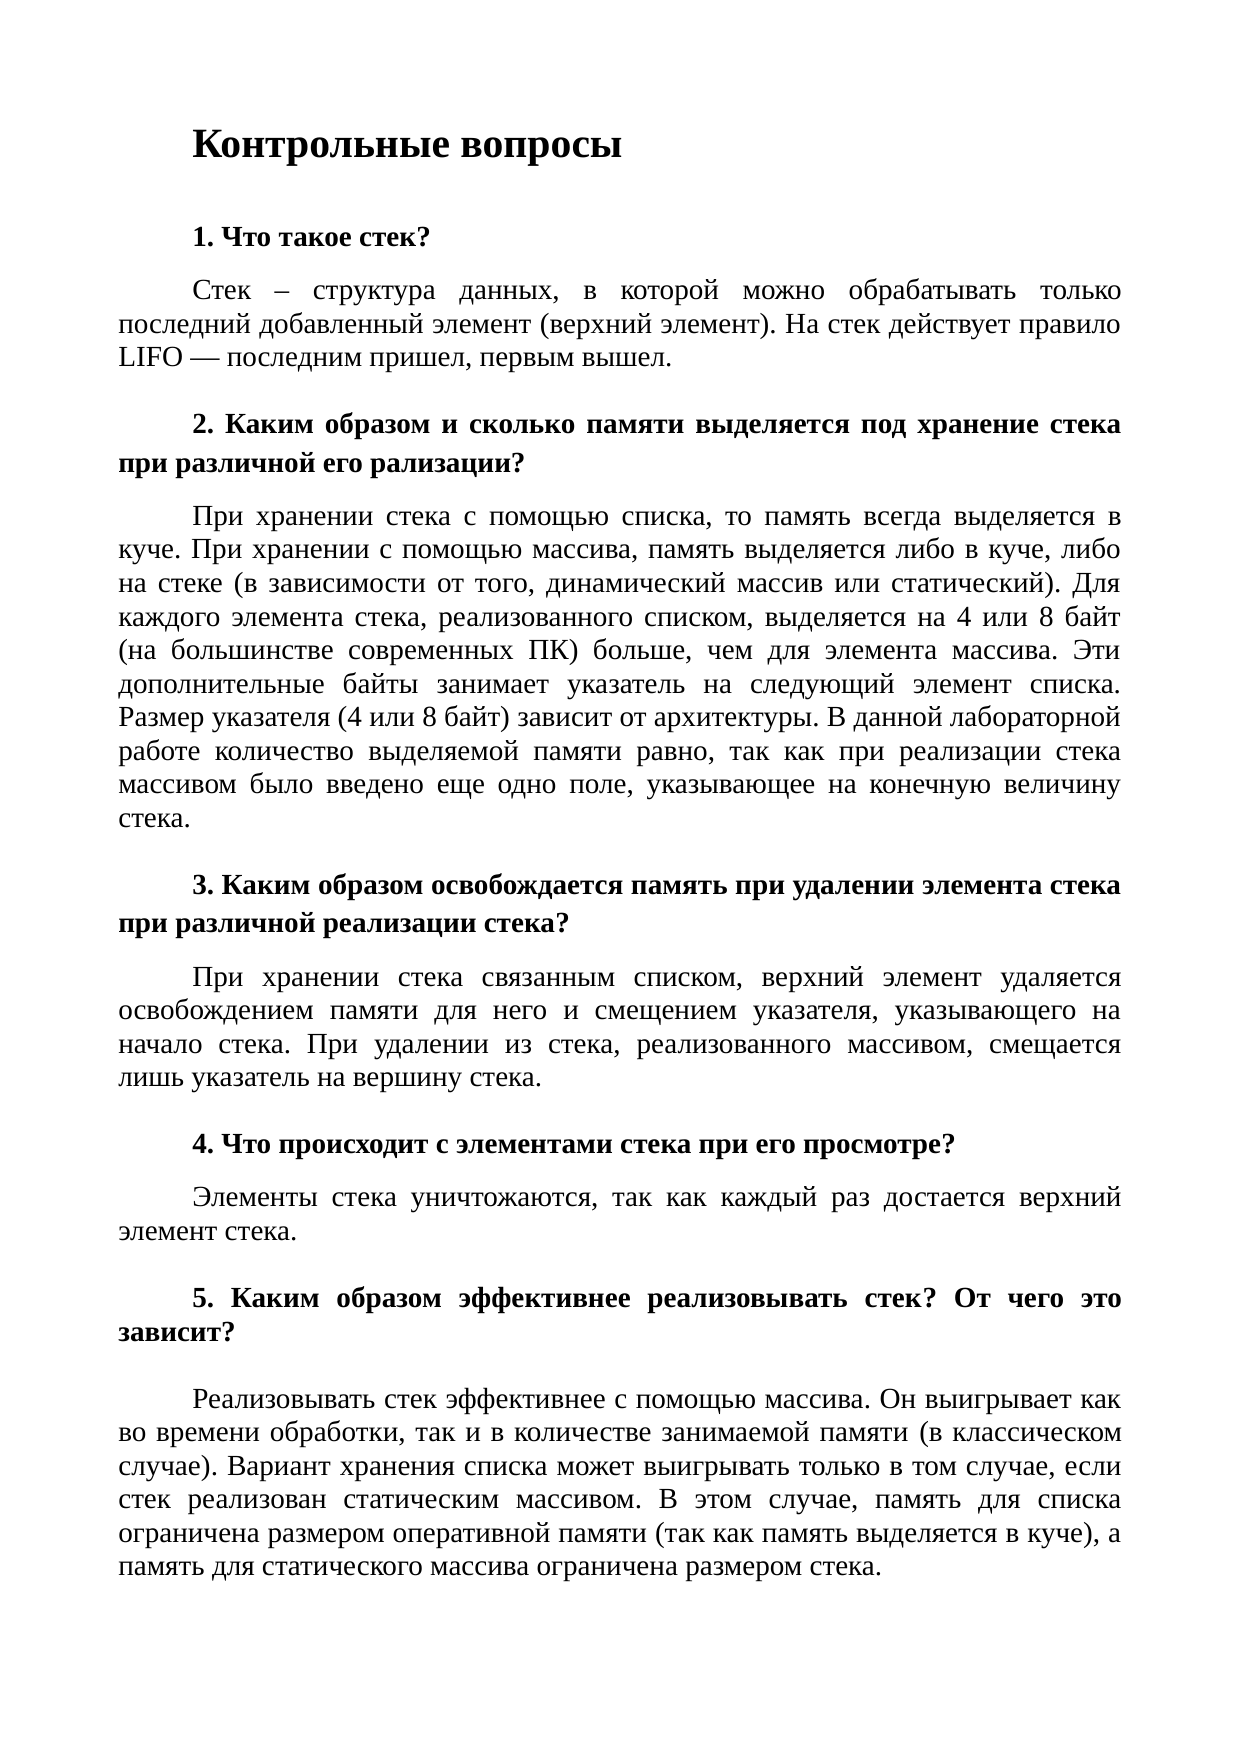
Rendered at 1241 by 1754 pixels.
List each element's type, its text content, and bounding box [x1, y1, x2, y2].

text Элементы стека уничтожаются, так как каждый раз достается верхний элемент стека. [118, 1179, 1122, 1247]
text 1. Что такое стек? [118, 219, 1122, 253]
text 4. Что происходит с элементами стека при его просмотре? [118, 1126, 1122, 1160]
text При хранении стека с помощью списка, то память всегда выделяется в куче. При хранении с помощью массива, память выделяется либо в куче, либо на стеке (в зависимости от того, динамический массив или статический). Для каждого элемента стека, реализованного списком, выделяется на 4 или 8 байт (на большинстве современных ПК) больше, чем для элемента массива. Эти дополнительные байты занимает указатель на следующий элемент списка. Размер указателя (4 или 8 байт) зависит от архитектуры. В данной лабораторной работе количество выделяемой памяти равно, так как при реализации стека массивом было введено еще одно поле, указывающее на конечную величину стека. [118, 498, 1122, 833]
text 3. Каким образом освобождается память при удалении элемента стека при различной реализации стека? [118, 867, 1122, 939]
text 5. Каким образом эффективнее реализовывать стек? От чего это зависит? Реализовывать стек эффективнее с помощью массива. Он выигрывает как во времени обработки, так и в количестве занимаемой памяти (в классическом случае). Вариант хранения списка может выигрывать только в том случае, если стек реализован статическим массивом. В этом случае, память для списка ограничена размером оперативной памяти (так как память выделяется в куче), а память для статического массива ограничена размером стека. [118, 1280, 1122, 1582]
text Контрольные вопросы [118, 118, 1122, 166]
text Стек – структура данных, в которой можно обрабатывать только последний добавленный элемент (верхний элемент). На стек действует правило LIFO — последним пришел, первым вышел. [118, 272, 1122, 373]
text При хранении стека связанным списком, верхний элемент удаляется освобождением памяти для него и смещением указателя, указывающего на начало стека. При удалении из стека, реализованного массивом, смещается лишь указатель на вершину стека. [118, 959, 1122, 1093]
text 2. Каким образом и сколько памяти выделяется под хранение стека при различной его рализации? [118, 406, 1122, 478]
